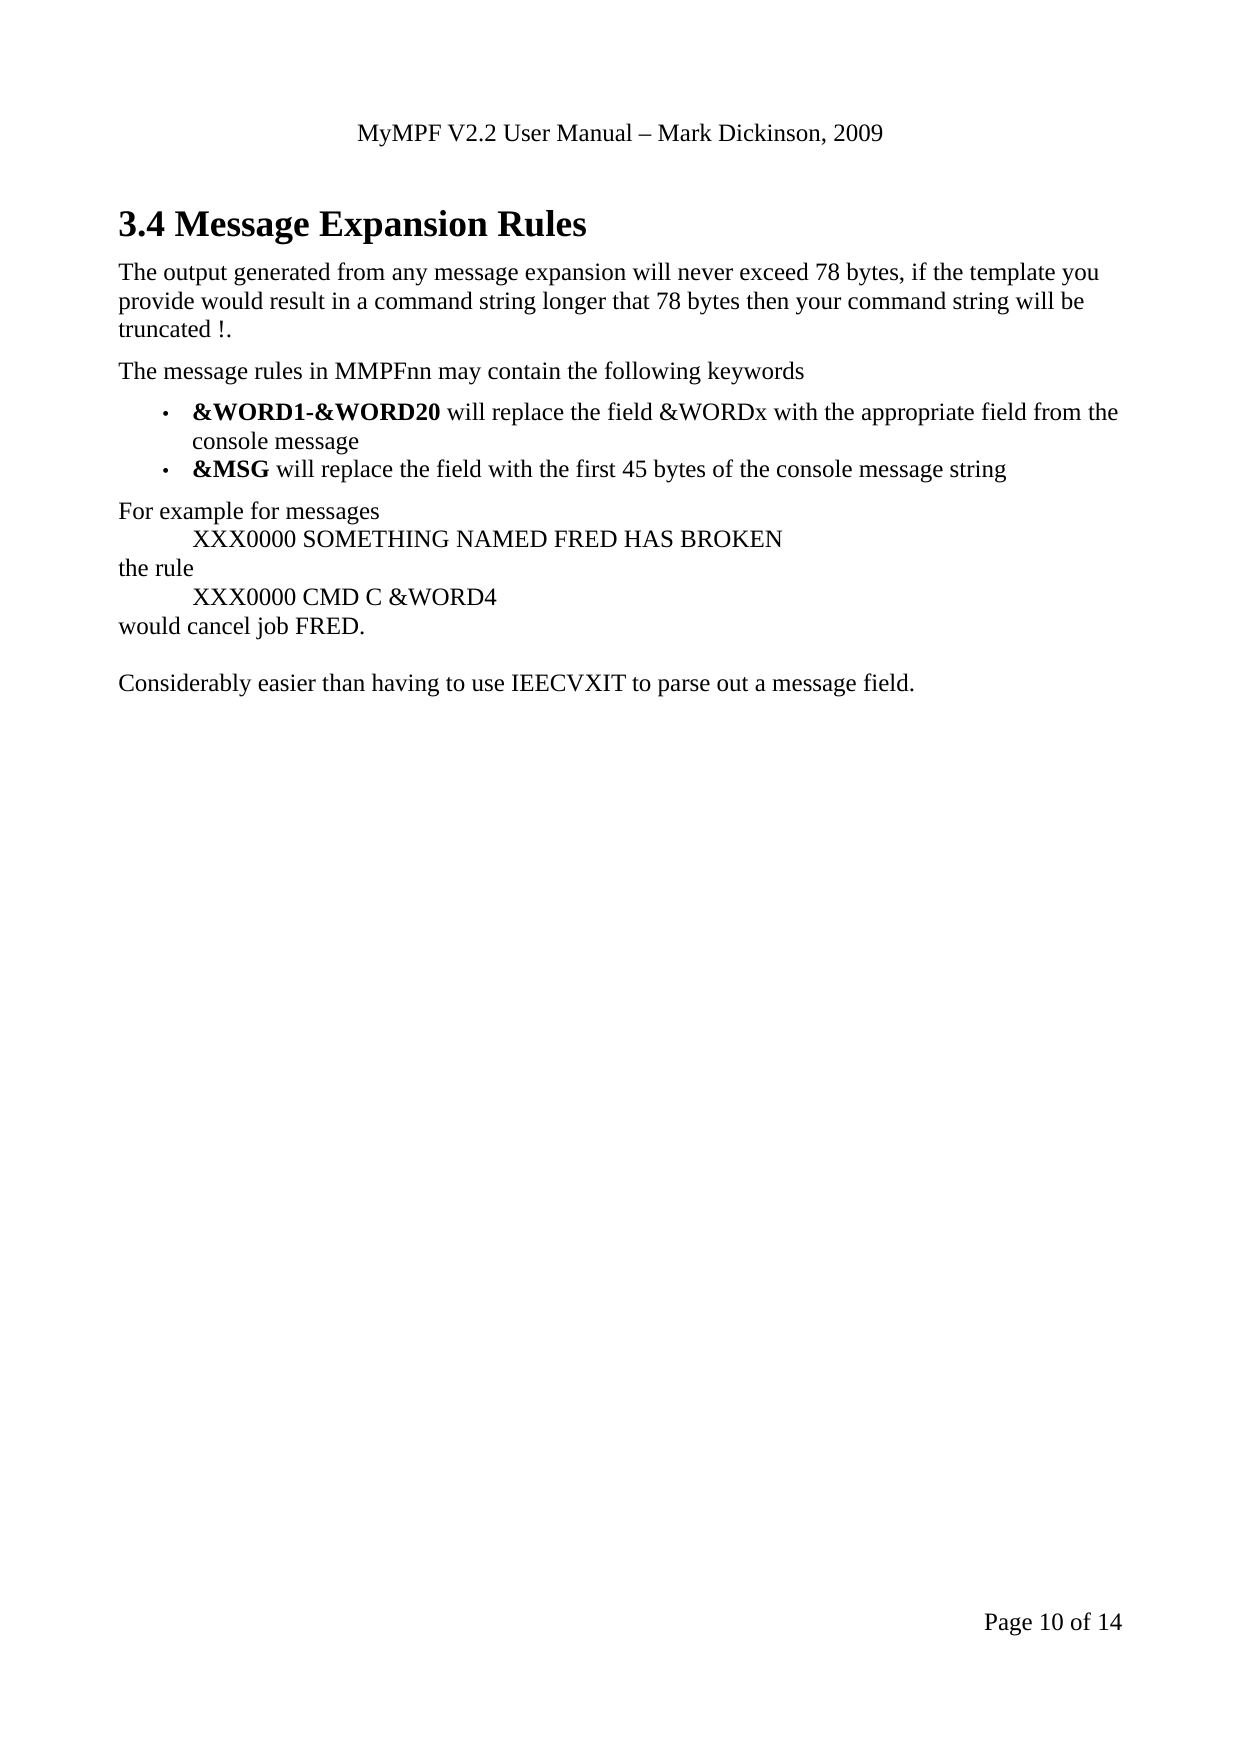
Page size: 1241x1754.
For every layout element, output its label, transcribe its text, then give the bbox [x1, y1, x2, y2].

text XXX0000 SOMETHING NAMED FRED HAS BROKEN [192, 524, 1122, 553]
text the rule [118, 553, 1122, 582]
text would cancel job FRED. [118, 611, 1122, 639]
subtitle 3.4 Message Expansion Rules [118, 201, 1122, 244]
text Considerably easier than having to use IEECVXIT to parse out a message field. [118, 668, 1122, 697]
text The output generated from any message expansion will never exceed 78 bytes, if the template you provide would result in a command string longer that 78 bytes then your command string will be truncated !. [118, 257, 1122, 343]
text The message rules in MMPFnn may contain the following keywords [118, 356, 1122, 384]
list &WORD1-&WORD20 will replace the field &WORDx with the appropriate field from the console message [162, 397, 1122, 454]
text For example for messages [118, 496, 1122, 524]
text XXX0000 CMD C &WORD4 [192, 582, 1122, 611]
list &MSG will replace the field with the first 45 bytes of the console message string [162, 454, 1122, 483]
